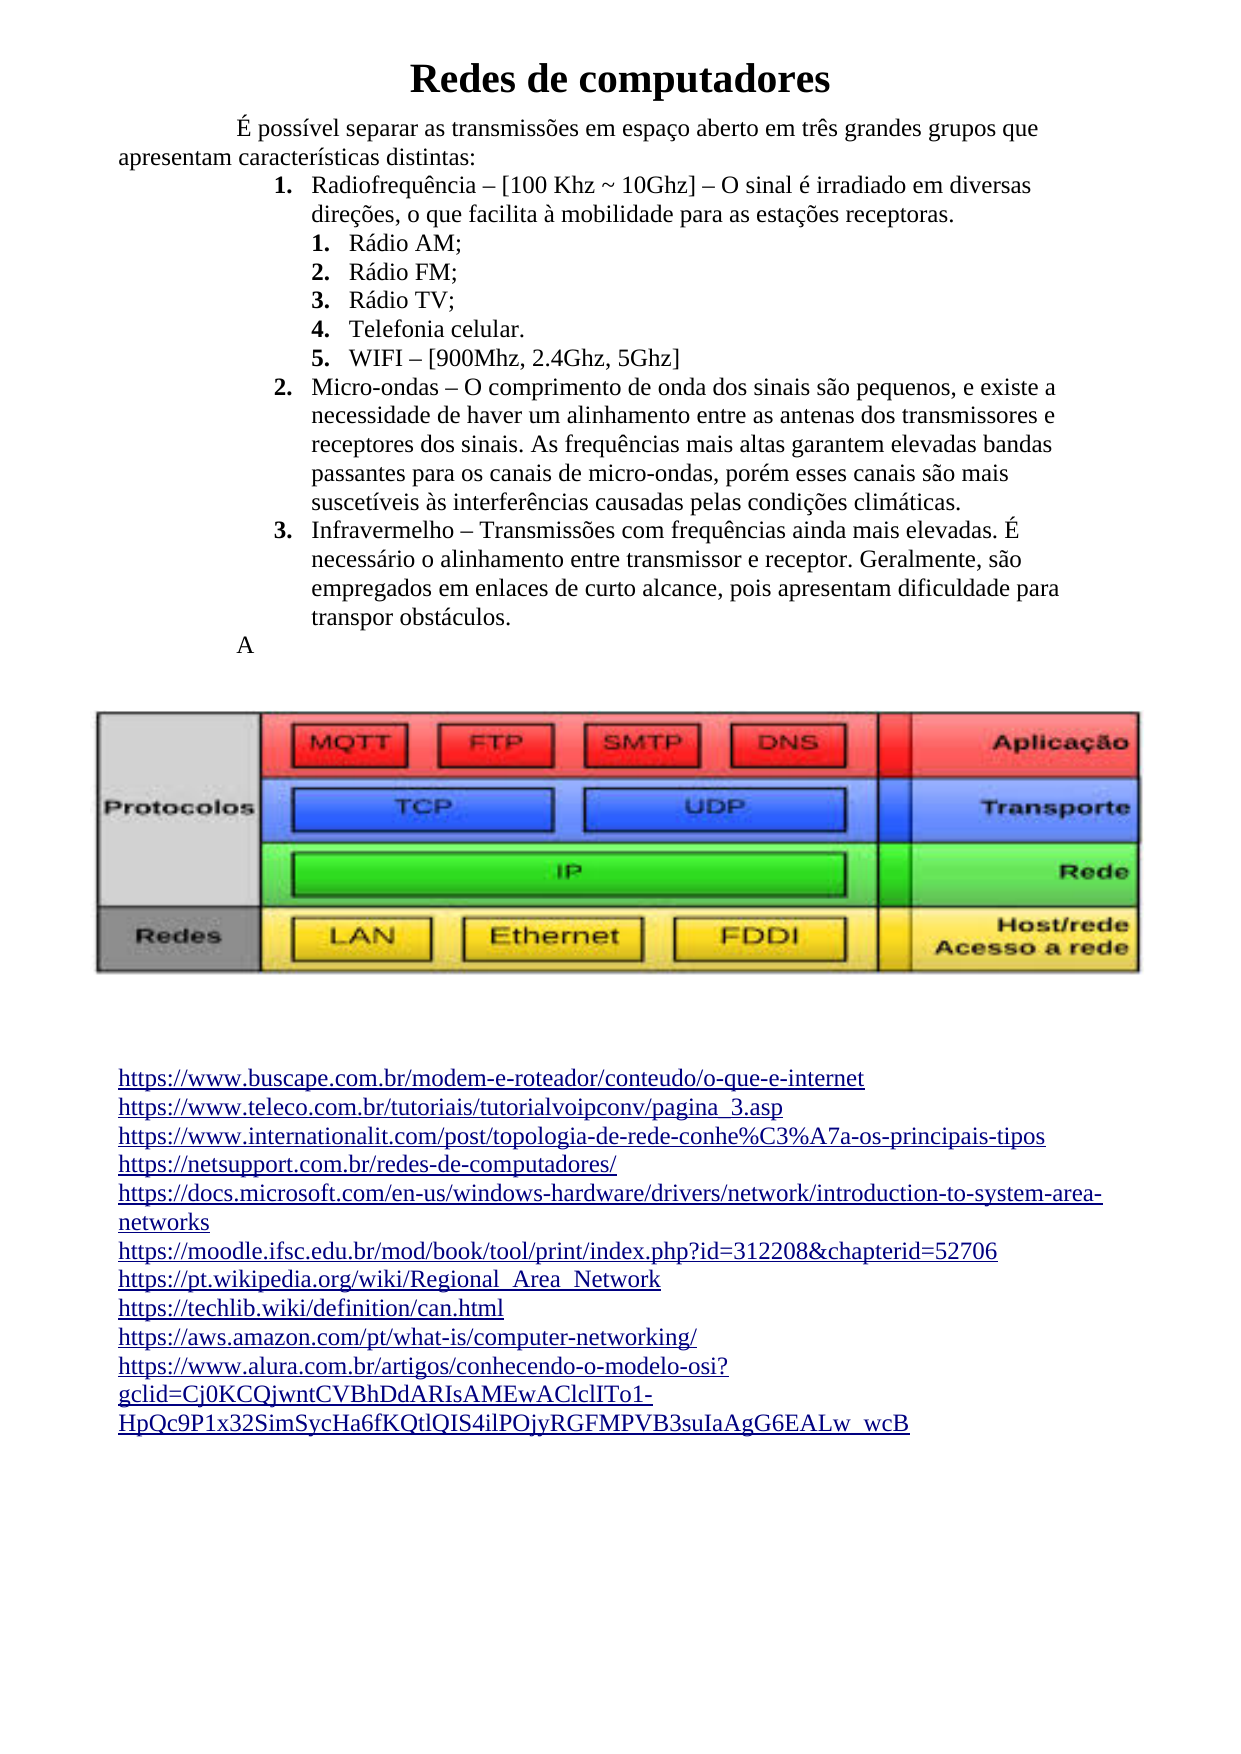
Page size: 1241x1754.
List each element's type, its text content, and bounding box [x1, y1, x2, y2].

list Rádio TV; [311, 285, 1122, 314]
text https://netsupport.com.br/redes-de-computadores/ [118, 1149, 1122, 1178]
text https://pt.wikipedia.org/wiki/Regional_Area_Network [118, 1264, 1122, 1293]
text https://docs.microsoft.com/en-us/windows-hardware/drivers/network/introduction-to-system-area-networks [118, 1178, 1122, 1236]
text É possível separar as transmissões em espaço aberto em três grandes grupos que apresentam características distintas: [118, 113, 1122, 170]
list Rádio FM; [311, 257, 1122, 285]
text https://www.alura.com.br/artigos/conhecendo-o-modelo-osi?gclid=Cj0KCQjwntCVBhDdARIsAMEwAClclITo1-HpQc9P1x32SimSycHa6fKQtlQIS4ilPOjyRGFMPVB3suIaAgG6EALw_wcB [118, 1351, 1122, 1437]
list Radiofrequência – [100 Khz ~ 10Ghz] – O sinal é irradiado em diversas direções, o que facilita à mobilidade para as estações receptoras. [274, 170, 1122, 228]
picture [90, 710, 1145, 977]
text https://moodle.ifsc.edu.br/mod/book/tool/print/index.php?id=312208&chapterid=52706 [118, 1236, 1122, 1264]
list Rádio AM; [311, 228, 1122, 257]
text https://www.internationalit.com/post/topologia-de-rede-conhe%C3%A7a-os-principais-tipos [118, 1121, 1122, 1149]
text A [118, 630, 1122, 659]
list Telefonia celular. [311, 314, 1122, 343]
text https://techlib.wiki/definition/can.html [118, 1293, 1122, 1322]
text https://www.teleco.com.br/tutoriais/tutorialvoipconv/pagina_3.asp [118, 1092, 1122, 1121]
text https://www.buscape.com.br/modem-e-roteador/conteudo/o-que-e-internet [118, 1063, 1122, 1092]
list Infravermelho – Transmissões com frequências ainda mais elevadas. É necessário o alinhamento entre transmissor e receptor. Geralmente, são empregados em enlaces de curto alcance, pois apresentam dificuldade para transpor obstáculos. [274, 515, 1122, 630]
list Micro-ondas – O comprimento de onda dos sinais são pequenos, e existe a necessidade de haver um alinhamento entre as antenas dos transmissores e receptores dos sinais. As frequências mais altas garantem elevadas bandas passantes para os canais de micro-ondas, porém esses canais são mais suscetíveis às interferências causadas pelas condições climáticas. [274, 372, 1122, 515]
list WIFI – [900Mhz, 2.4Ghz, 5Ghz] [311, 343, 1122, 372]
text https://aws.amazon.com/pt/what-is/computer-networking/ [118, 1322, 1122, 1351]
